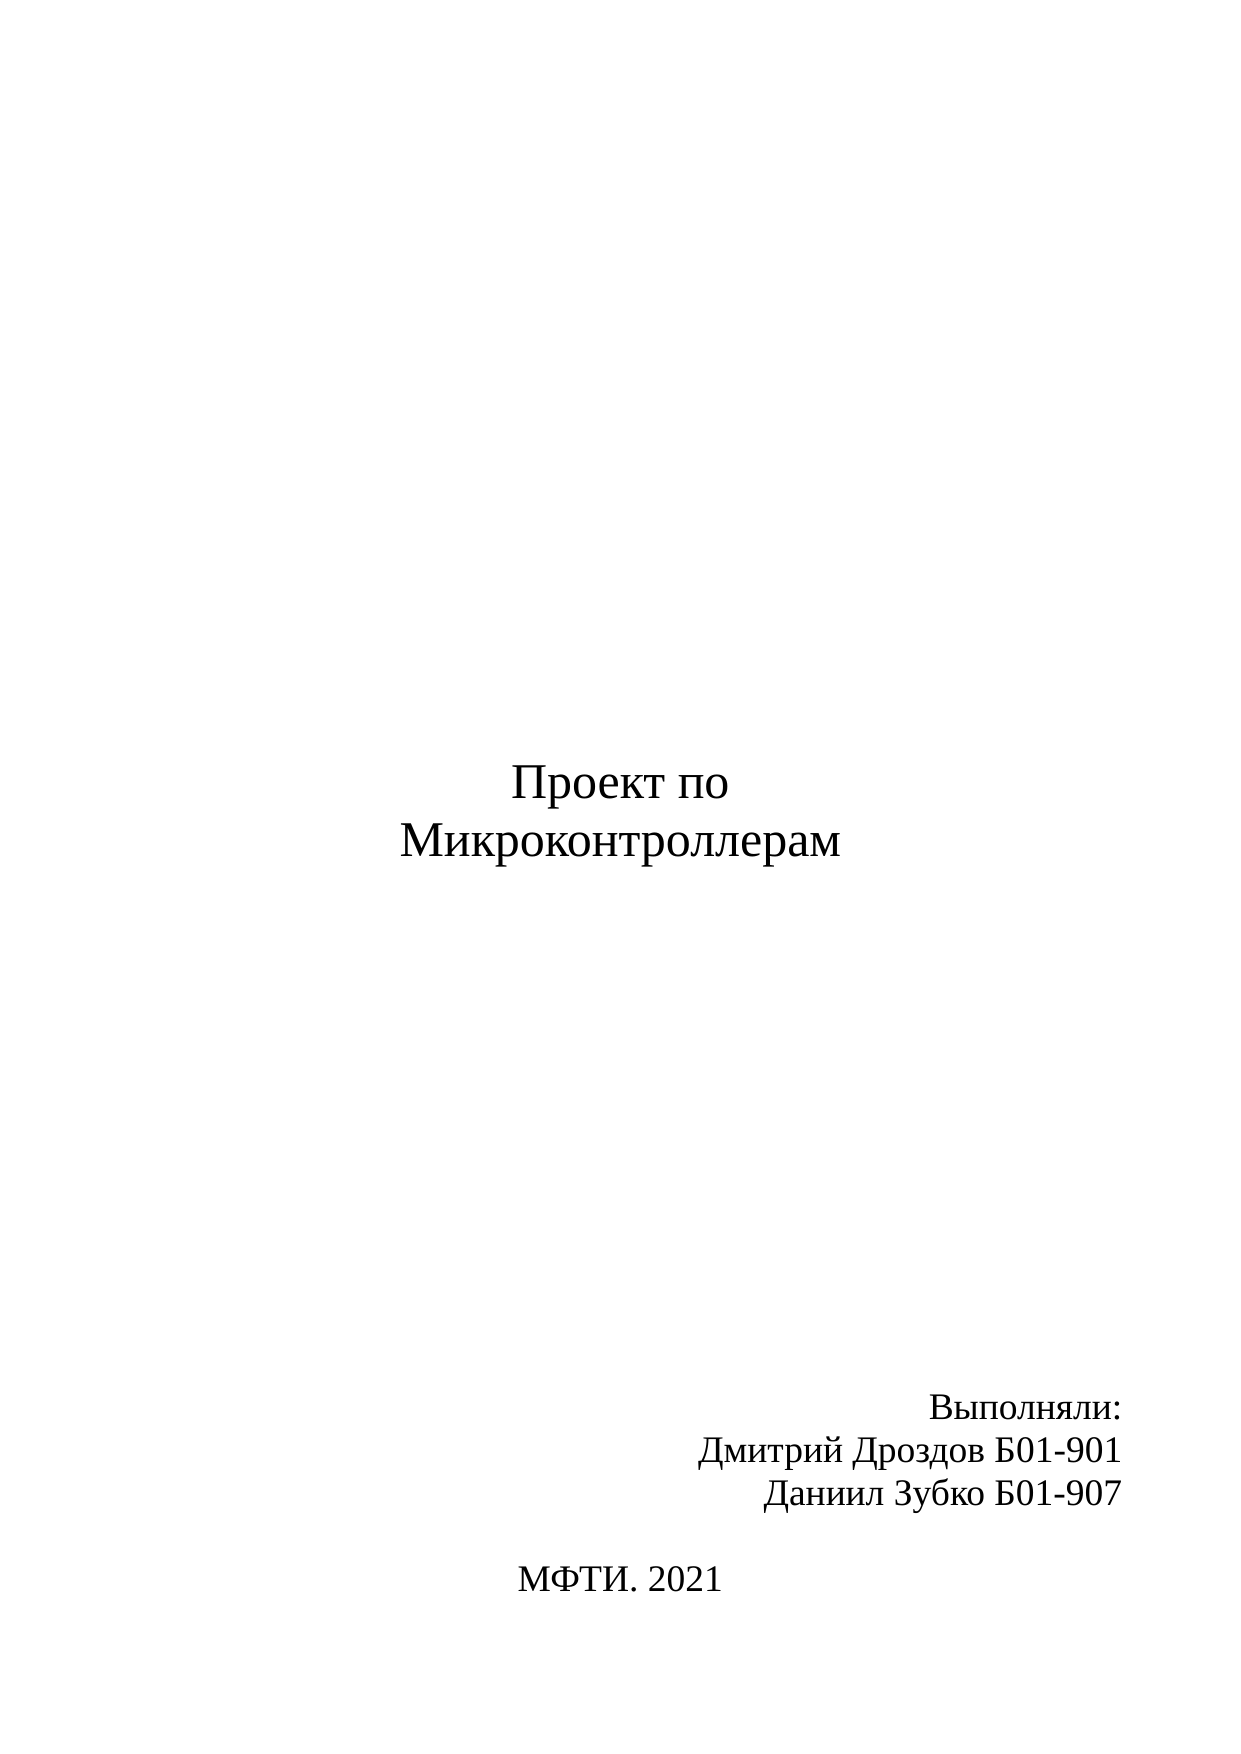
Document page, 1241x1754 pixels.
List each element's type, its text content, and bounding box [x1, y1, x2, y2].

text МФТИ. 2021 [118, 1557, 1122, 1600]
text Микроконтроллерам [118, 809, 1122, 867]
text Проект по [118, 752, 1122, 809]
text Даниил Зубко Б01-907 [118, 1471, 1122, 1514]
text Дмитрий Дроздов Б01-901 [118, 1427, 1122, 1471]
text Выполняли: [118, 1384, 1122, 1427]
